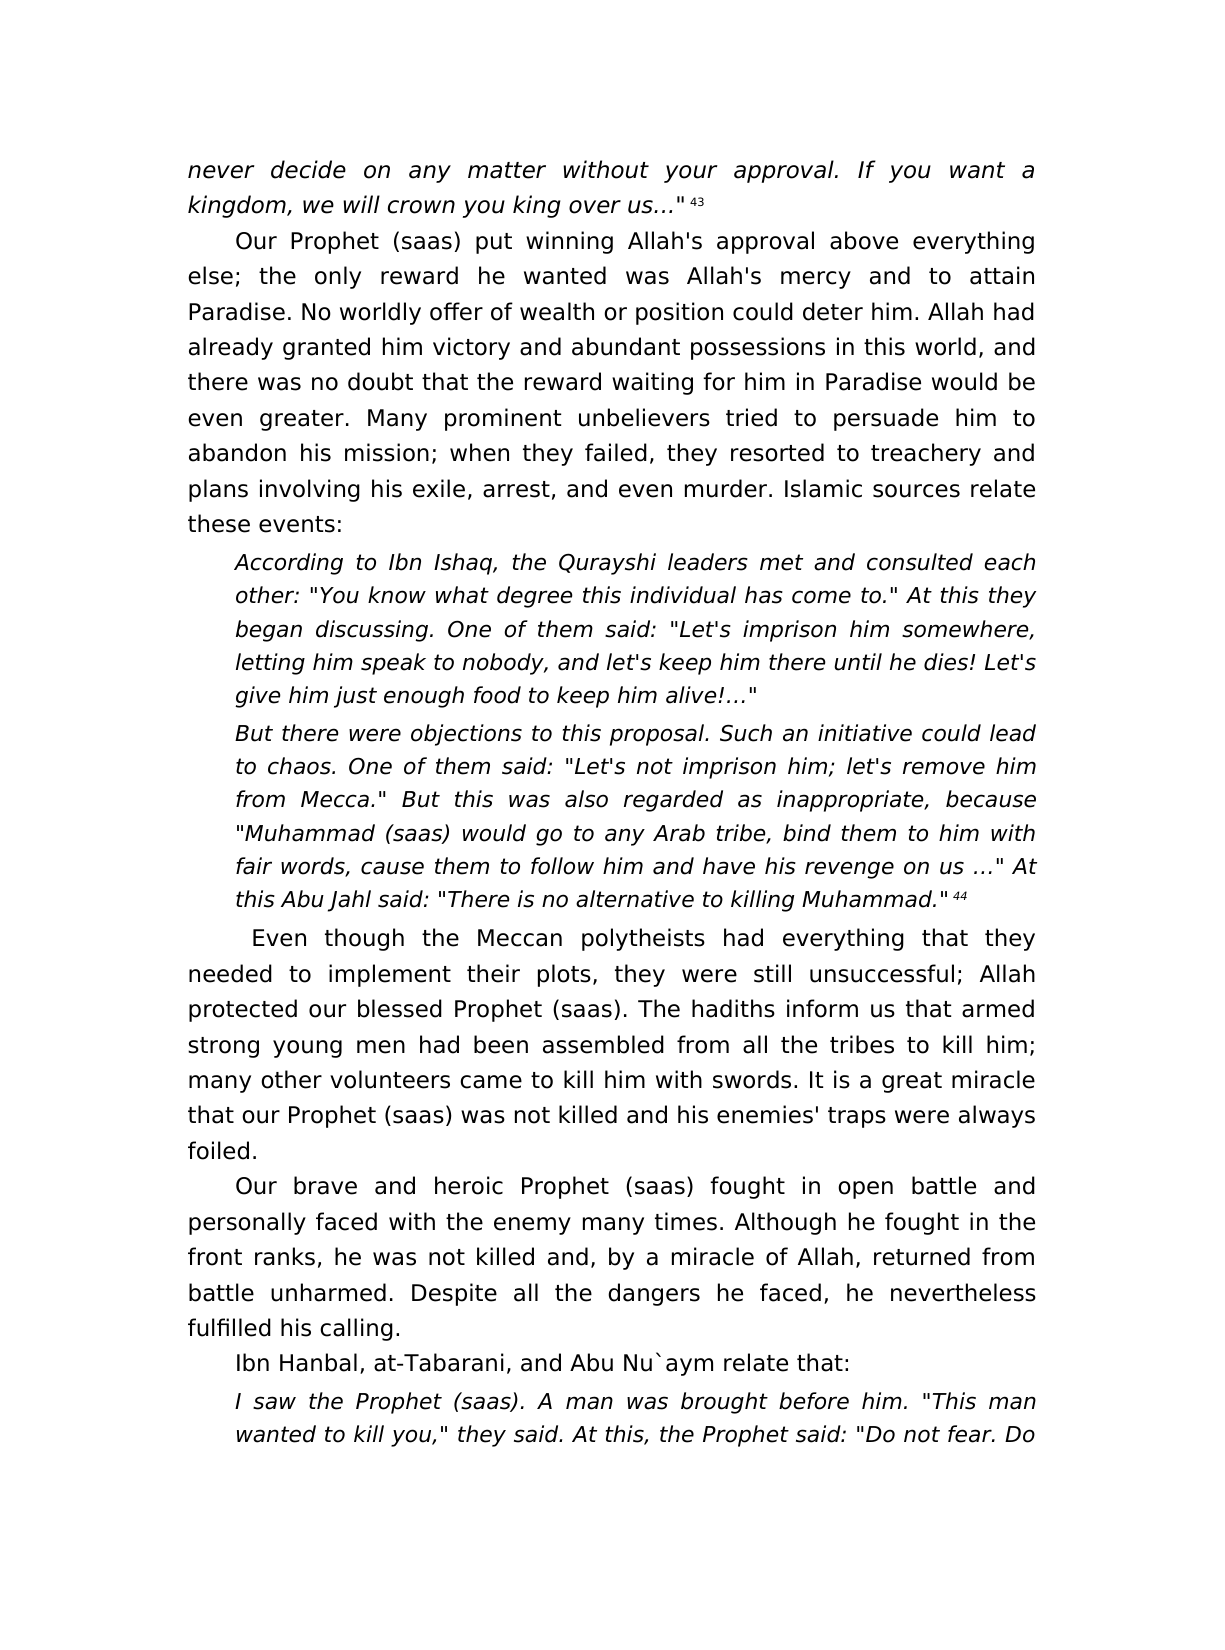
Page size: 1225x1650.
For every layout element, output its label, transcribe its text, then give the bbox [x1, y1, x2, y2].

text According to Ibn Ishaq, the Qurayshi leaders met and consulted each other: "You know what degree this individual has come to." At this they began discussing. One of them said: "Let's imprison him somewhere, letting him speak to nobody, and let's keep him there until he dies! Let's give him just enough food to keep him alive!…" [235, 544, 1037, 710]
text But there were objections to this proposal. Such an initiative could lead to chaos. One of them said: "Let's not imprison him; let's remove him from Mecca." But this was also regarded as inappropriate, because "Muhammad (saas) would go to any Arab tribe, bind them to him with fair words, cause them to follow him and have his revenge on us …" At this Abu Jahl said: "There is no alternative to killing Muhammad." 44 [235, 714, 1037, 914]
text Ibn Hanbal, at-Tabarani, and Abu Nu`aym relate that: [187, 1343, 1037, 1379]
text I saw the Prophet (saas). A man was brought before him. "This man wanted to kill you," they said. At this, the Prophet said: "Do not fear. Do [235, 1383, 1037, 1449]
text Even though the Meccan polytheists had everything that they needed to implement their plots, they were still unsuccessful; Allah protected our blessed Prophet (saas). The hadiths inform us that armed strong young men had been assembled from all the tribes to kill him; many other volunteers came to kill him with swords. It is a great miracle that our Prophet (saas) was not killed and his enemies' traps were always foiled. [187, 918, 1037, 1166]
text never decide on any matter without your approval. If you want a kingdom, we will crown you king over us..." 43 [187, 150, 1037, 221]
text Our Prophet (saas) put winning Allah's approval above everything else; the only reward he wanted was Allah's mercy and to attain Paradise. No worldly offer of wealth or position could deter him. Allah had already granted him victory and abundant possessions in this world, and there was no doubt that the reward waiting for him in Paradise would be even greater. Many prominent unbelievers tried to persuade him to abandon his mission; when they failed, they resorted to treachery and plans involving his exile, arrest, and even murder. Islamic sources relate these events: [187, 221, 1037, 539]
text Our brave and heroic Prophet (saas) fought in open battle and personally faced with the enemy many times. Although he fought in the front ranks, he was not killed and, by a miracle of Allah, returned from battle unharmed. Despite all the dangers he faced, he nevertheless fulfilled his calling. [187, 1166, 1037, 1343]
